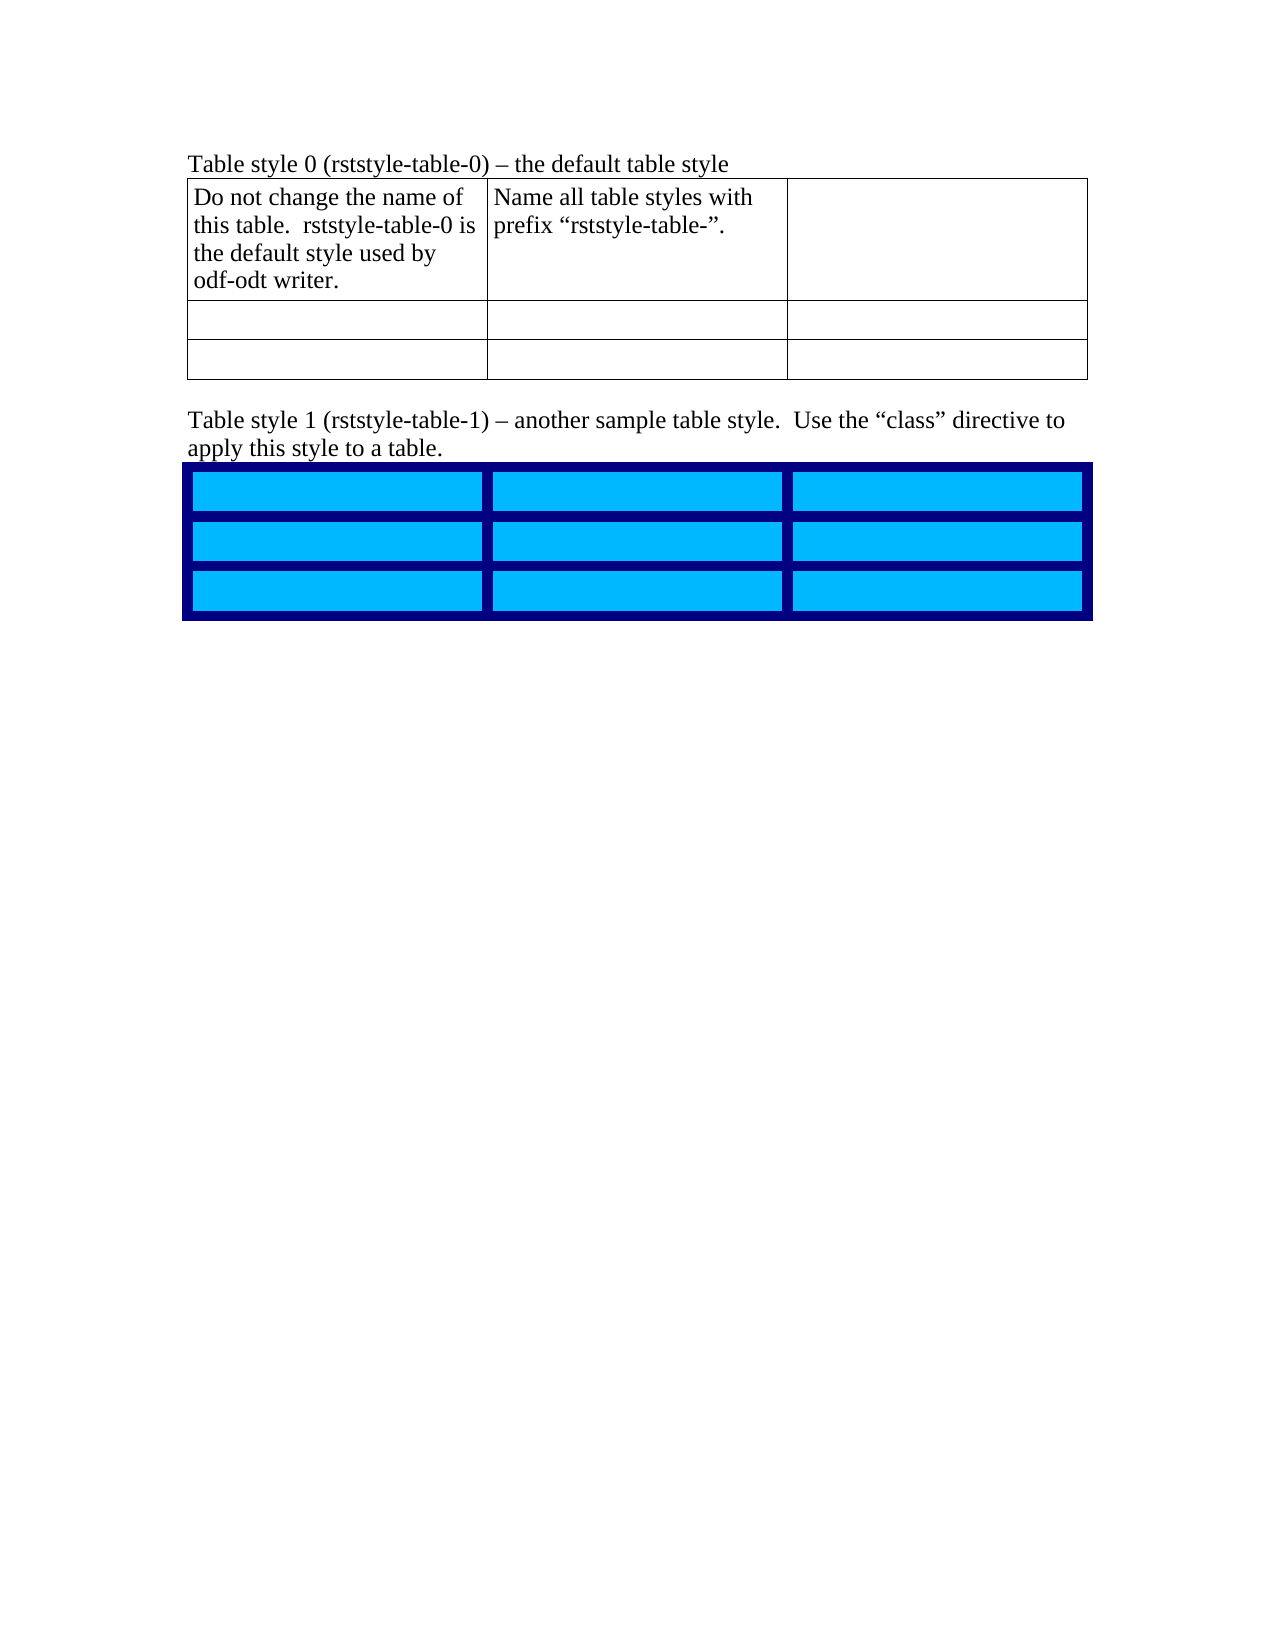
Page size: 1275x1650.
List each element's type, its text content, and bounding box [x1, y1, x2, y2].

table_cell [788, 340, 1087, 379]
table_cell [193, 522, 482, 561]
text Table style 1 (rststyle-table-1) – another sample table style. Use the “class” directive to apply this style to a table. [187, 406, 1087, 462]
table_header [793, 472, 1082, 511]
table_cell [188, 301, 487, 339]
table_cell [793, 571, 1082, 611]
table_cell [493, 571, 782, 611]
table_header [788, 179, 1087, 300]
table_cell [188, 340, 487, 379]
table_cell [193, 571, 482, 611]
table_cell [493, 522, 782, 561]
table_header Do not change the name of this table. rststyle-table-0 is the default style used by odf-odt writer. [188, 179, 487, 300]
text Table style 0 (rststyle-table-0) – the default table style [187, 150, 1087, 178]
table_header [193, 472, 482, 511]
table_cell [793, 522, 1082, 561]
table_cell [488, 301, 787, 339]
table_cell [488, 340, 787, 379]
table_header [493, 472, 782, 511]
table_cell [788, 301, 1087, 339]
table_header Name all table styles with prefix “rststyle-table-”. [488, 179, 787, 300]
